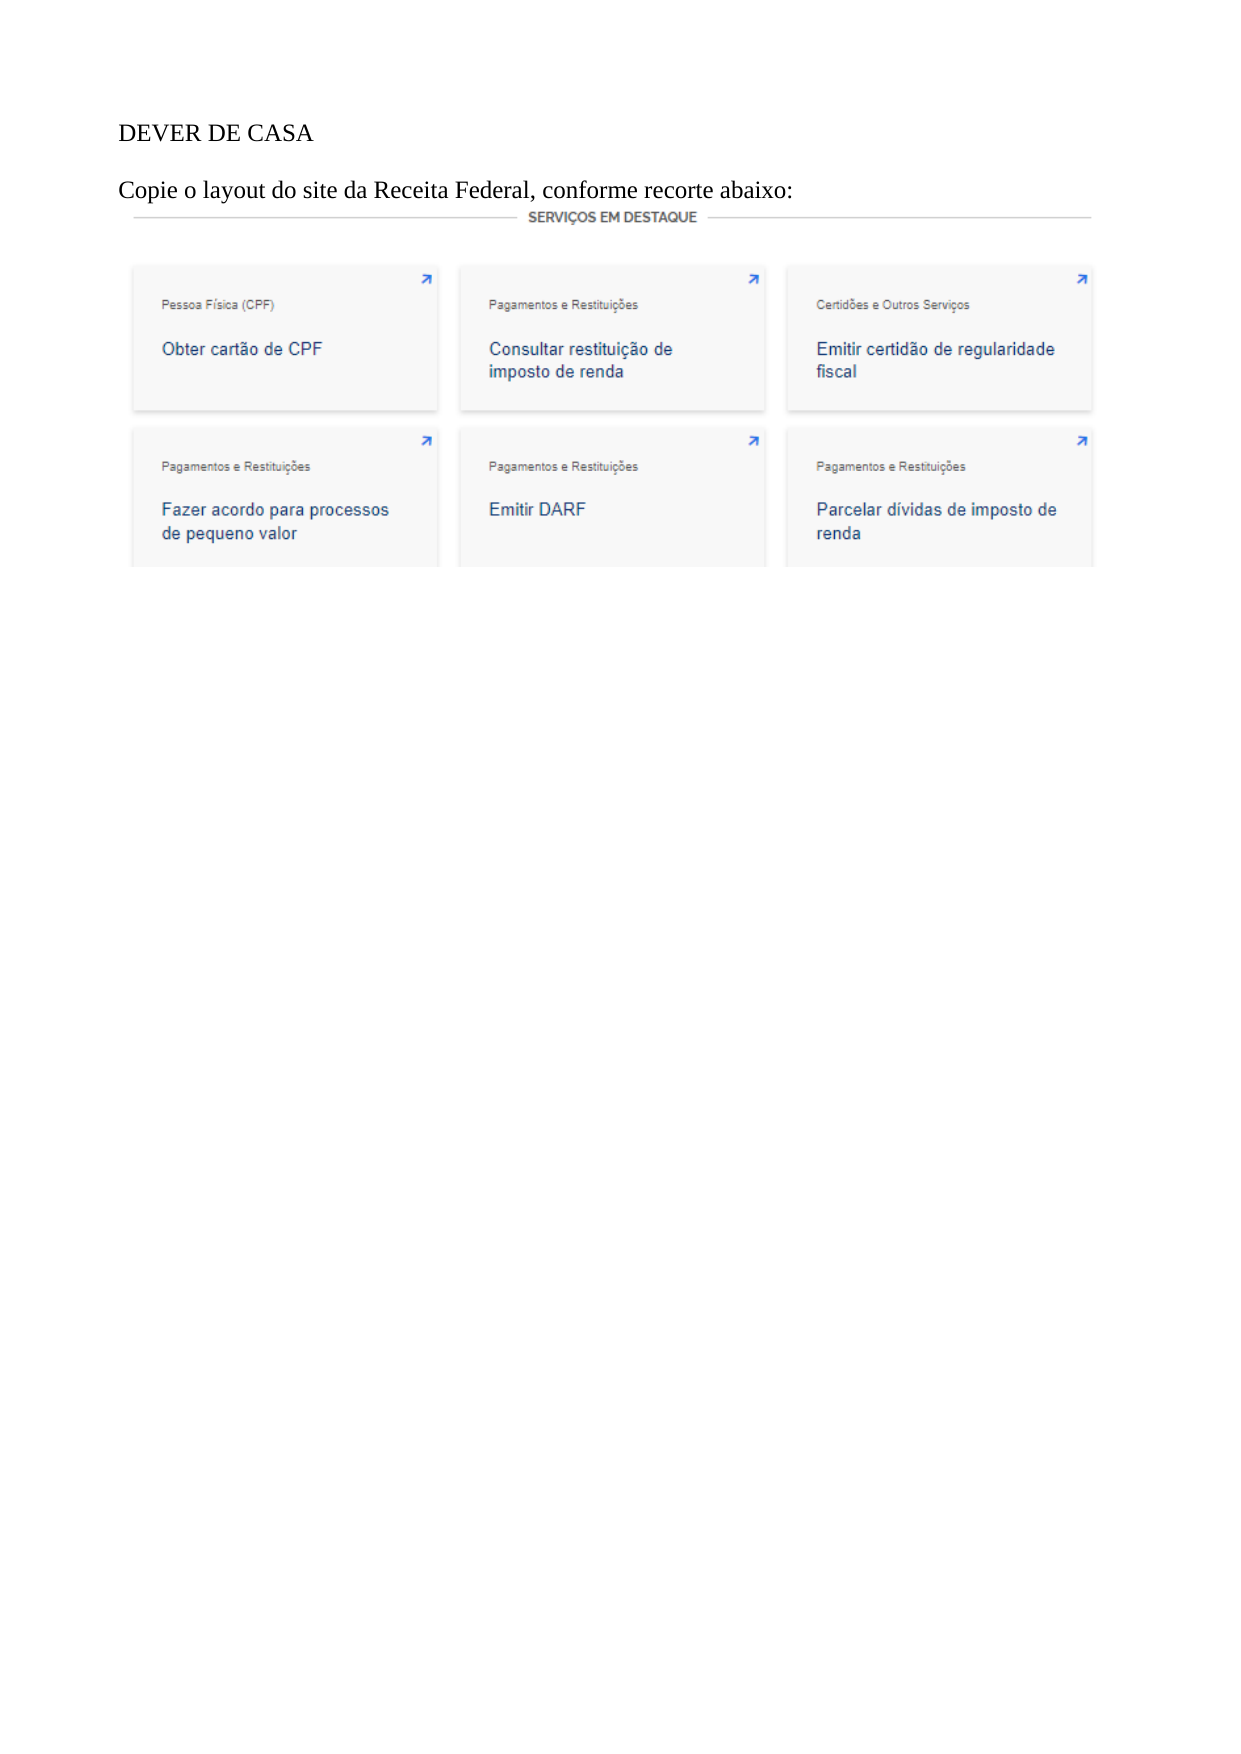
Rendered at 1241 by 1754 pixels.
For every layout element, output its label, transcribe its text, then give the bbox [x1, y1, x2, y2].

text DEVER DE CASA [118, 118, 1122, 147]
text Copie o layout do site da Receita Federal, conforme recorte abaixo: [118, 176, 1122, 204]
picture [118, 204, 1123, 567]
